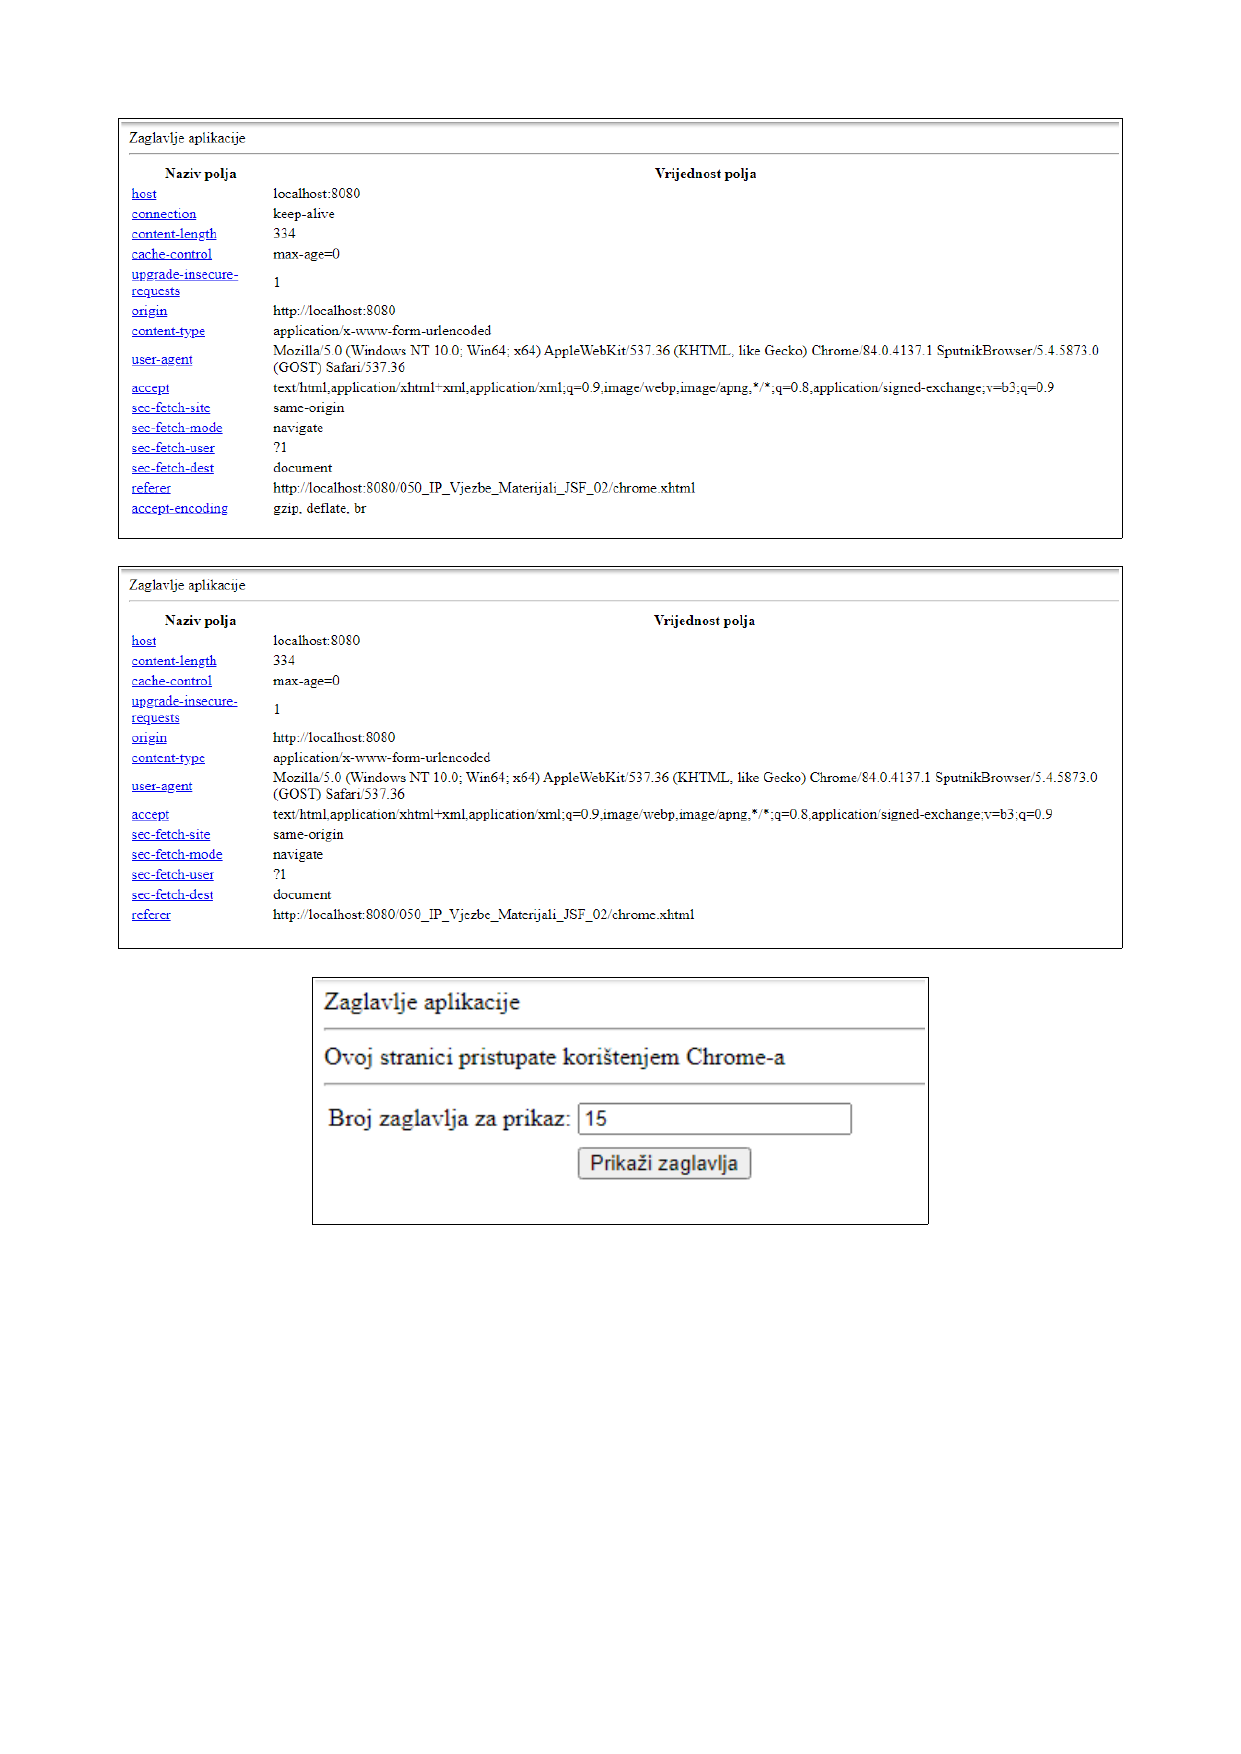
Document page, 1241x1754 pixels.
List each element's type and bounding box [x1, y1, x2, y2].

picture [121, 121, 1119, 535]
picture [121, 569, 1119, 946]
picture [315, 980, 925, 1221]
